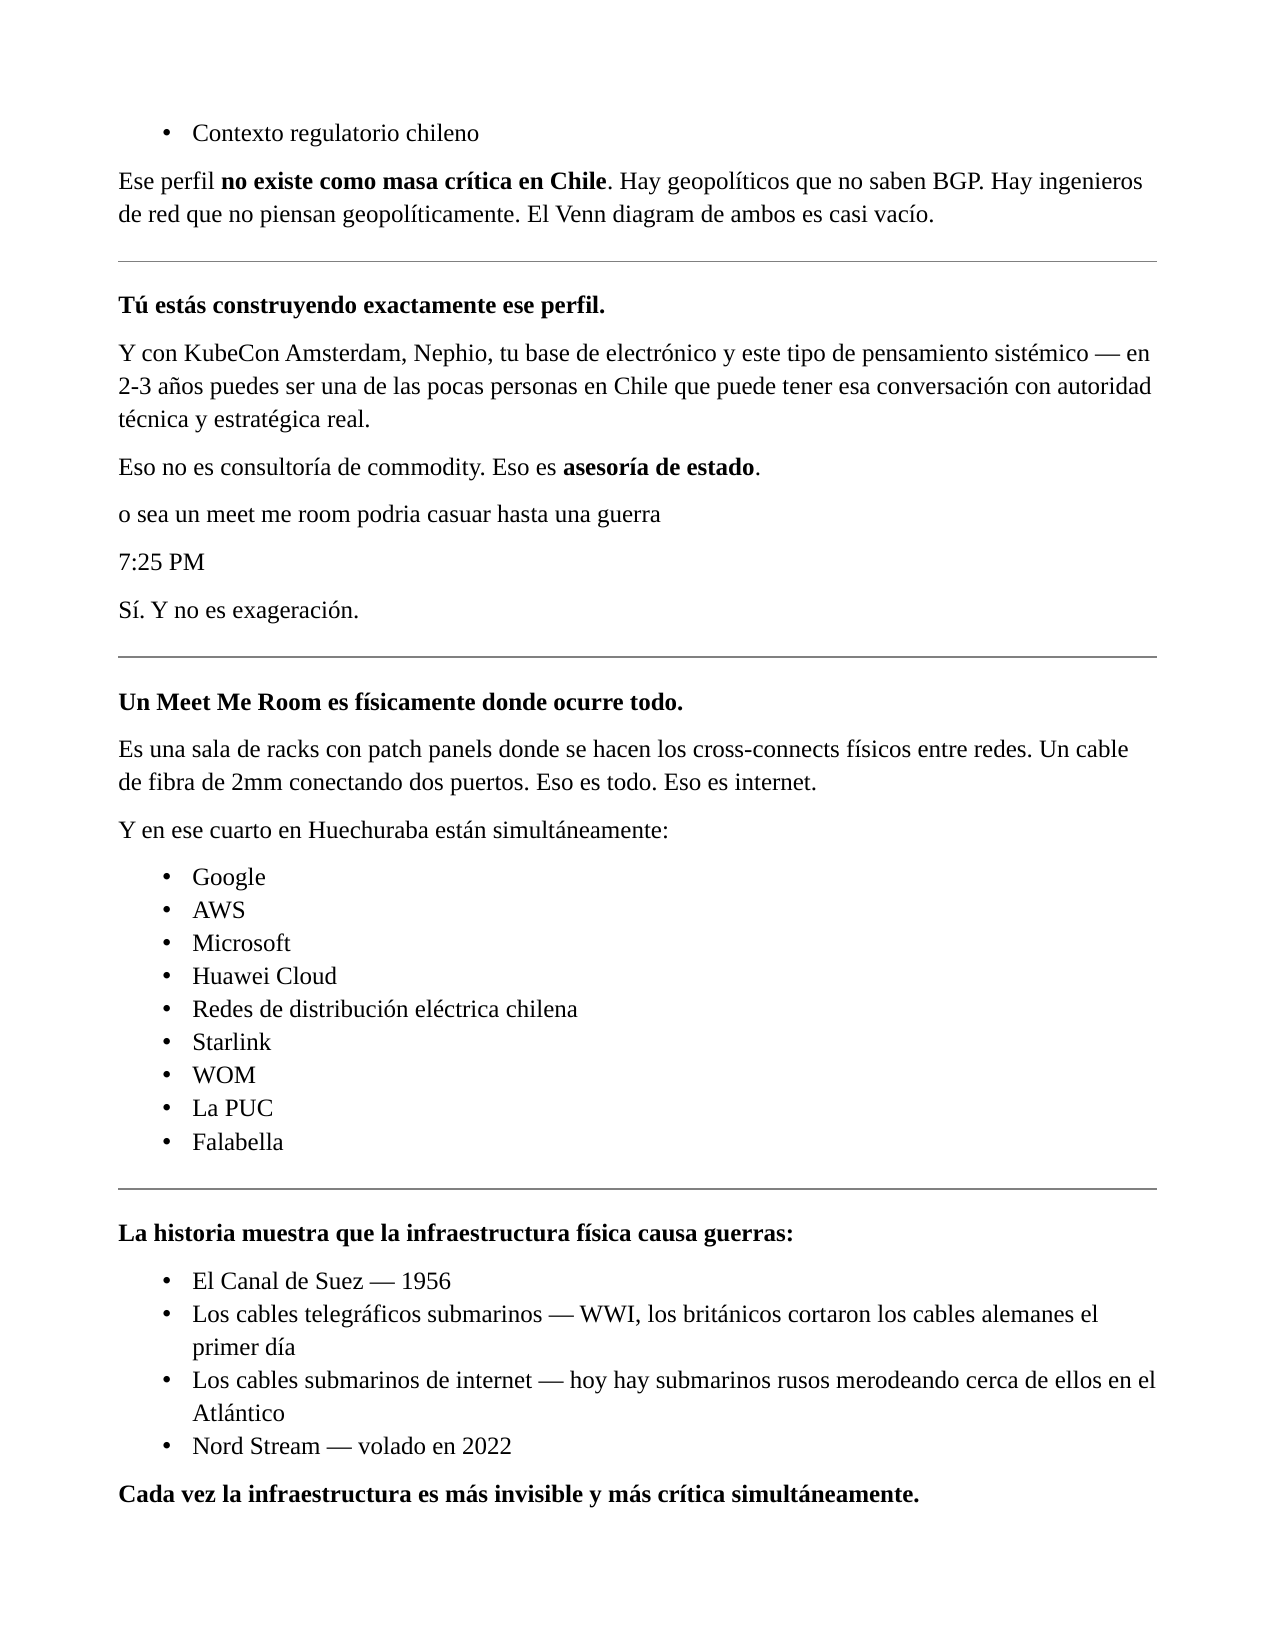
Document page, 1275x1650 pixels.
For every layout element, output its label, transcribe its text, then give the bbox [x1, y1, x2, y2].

text Un Meet Me Room es físicamente donde ocurre todo. [118, 687, 1157, 715]
list Falabella [162, 1127, 1157, 1155]
list AWS [162, 895, 1157, 924]
list Nord Stream — volado en 2022 [162, 1431, 1157, 1460]
list Google [162, 862, 1157, 891]
text Ese perfil no existe como masa crítica en Chile. Hay geopolíticos que no saben BGP. Hay ingenieros de red que no piensan geopolíticamente. El Venn diagram de ambos es casi vacío. [118, 166, 1157, 227]
list WOM [162, 1061, 1157, 1089]
text La historia muestra que la infraestructura física causa guerras: [118, 1218, 1157, 1247]
text 7:25 PM [118, 547, 1157, 576]
list Los cables submarinos de internet — hoy hay submarinos rusos merodeando cerca de ellos en el Atlántico [162, 1365, 1157, 1427]
text Cada vez la infraestructura es más invisible y más crítica simultáneamente. [118, 1479, 1157, 1507]
list Huawei Cloud [162, 961, 1157, 990]
list La PUC [162, 1093, 1157, 1122]
list Redes de distribución eléctrica chilena [162, 994, 1157, 1023]
text Y con KubeCon Amsterdam, Nephio, tu base de electrónico y este tipo de pensamiento sistémico — en 2-3 años puedes ser una de las pocas personas en Chile que puede tener esa conversación con autoridad técnica y estratégica real. [118, 338, 1157, 433]
text Sí. Y no es exageración. [118, 595, 1157, 623]
text Y en ese cuarto en Huechuraba están simultáneamente: [118, 815, 1157, 843]
list Contexto regulatorio chileno [162, 118, 1157, 147]
text Tú estás construyendo exactamente ese perfil. [118, 291, 1157, 319]
text o sea un meet me room podria casuar hasta una guerra [118, 499, 1157, 528]
text Eso no es consultoría de commodity. Eso es asesoría de estado. [118, 452, 1157, 481]
list Starlink [162, 1027, 1157, 1056]
list Los cables telegráficos submarinos — WWI, los británicos cortaron los cables alemanes el primer día [162, 1299, 1157, 1361]
text Es una sala de racks con patch panels donde se hacen los cross-connects físicos entre redes. Un cable de fibra de 2mm conectando dos puertos. Eso es todo. Eso es internet. [118, 734, 1157, 796]
list El Canal de Suez — 1956 [162, 1266, 1157, 1295]
list Microsoft [162, 928, 1157, 957]
